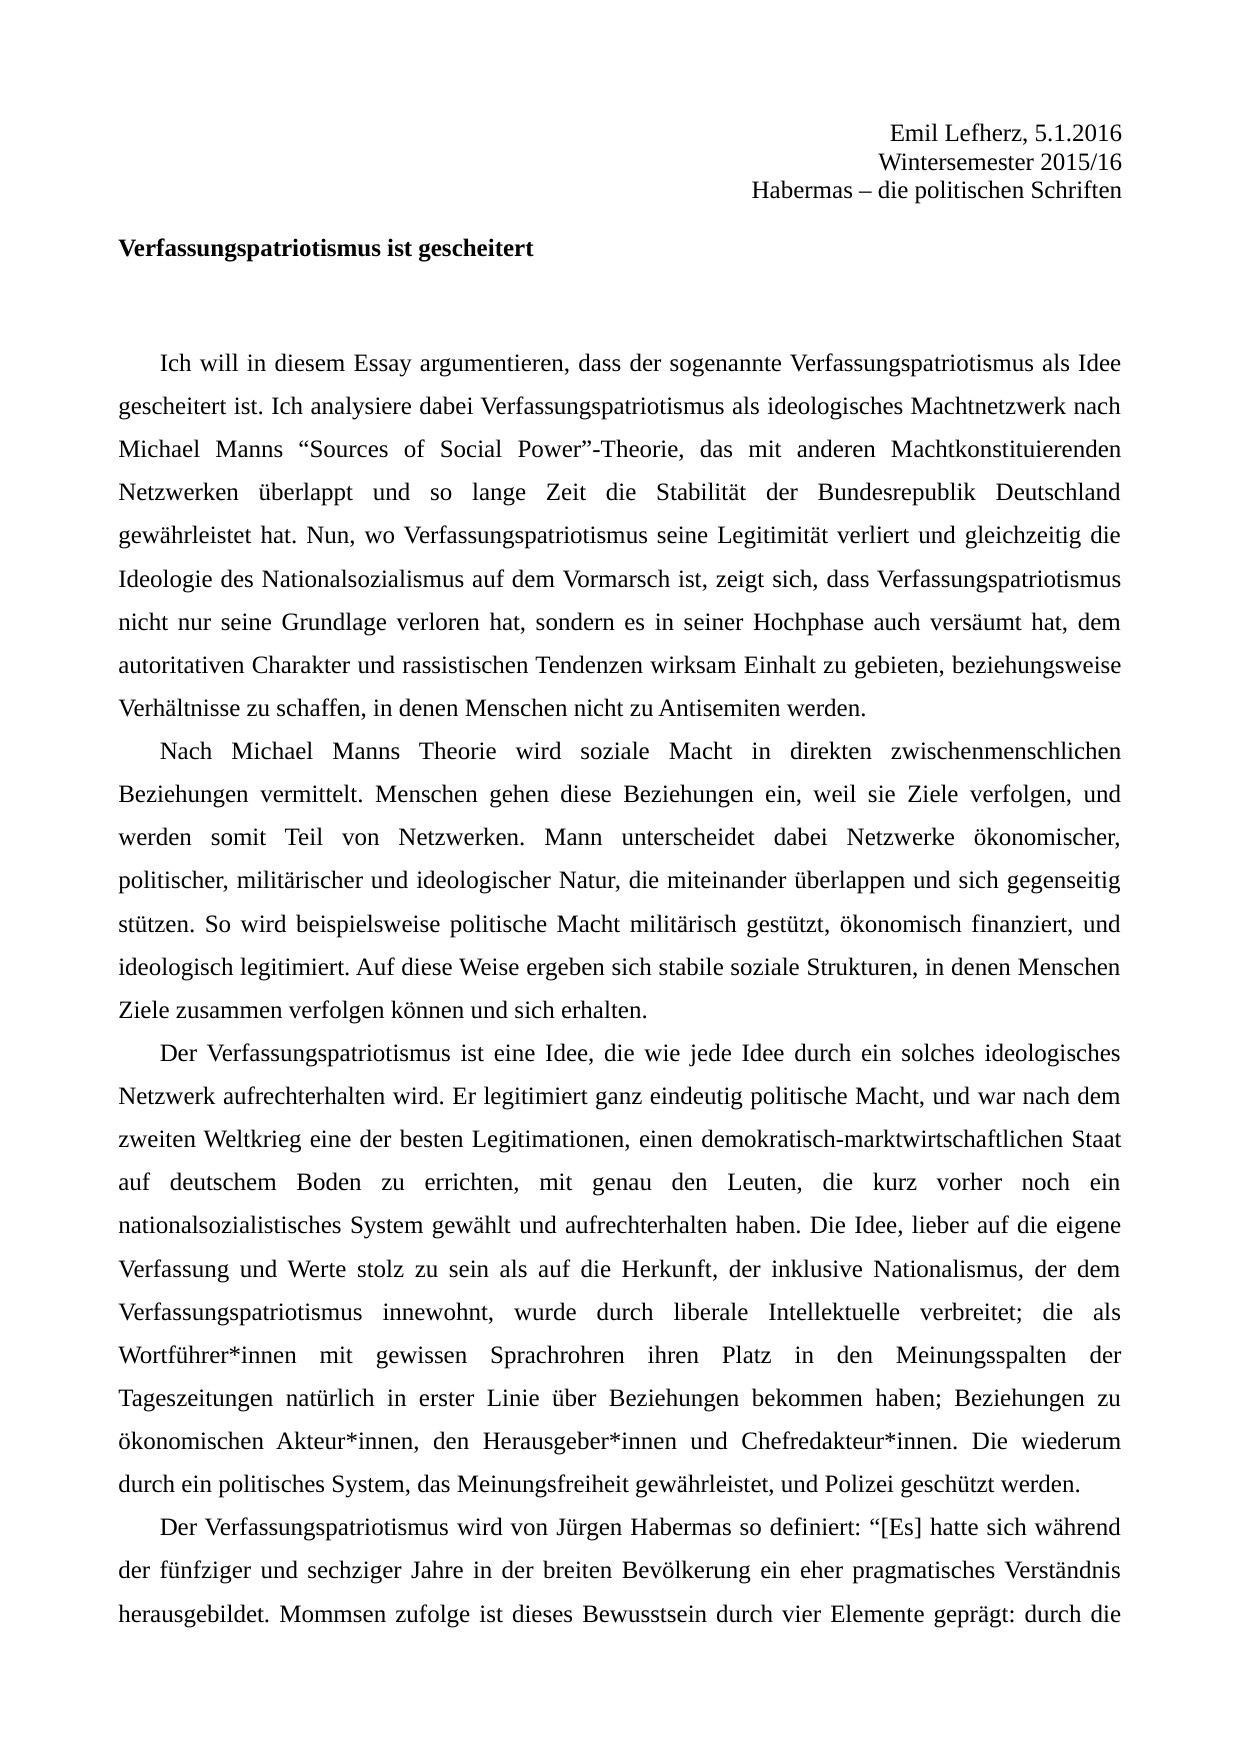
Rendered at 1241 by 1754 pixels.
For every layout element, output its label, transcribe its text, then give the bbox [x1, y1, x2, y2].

text Emil Lefherz, 5.1.2016 [118, 118, 1122, 147]
text Der Verfassungspatriotismus wird von Jürgen Habermas so definiert: “[Es] hatte sich während der fünfziger und sechziger Jahre in der breiten Bevölkerung ein eher pragmatisches Verständnis herausgebildet. Mommsen zufolge ist dieses Bewusstsein durch vier Elemente geprägt: durch die [118, 1512, 1122, 1627]
text Habermas – die politischen Schriften [118, 176, 1122, 204]
text Der Verfassungspatriotismus ist eine Idee, die wie jede Idee durch ein solches ideologisches Netzwerk aufrechterhalten wird. Er legitimiert ganz eindeutig politische Macht, und war nach dem zweiten Weltkrieg eine der besten Legitimationen, einen demokratisch-marktwirtschaftlichen Staat auf deutschem Boden zu errichten, mit genau den Leuten, die kurz vorher noch ein nationalsozialistisches System gewählt und aufrechterhalten haben. Die Idee, lieber auf die eigene Verfassung und Werte stolz zu sein als auf die Herkunft, der inklusive Nationalismus, der dem Verfassungspatriotismus innewohnt, wurde durch liberale Intellektuelle verbreitet; die als Wortführer*innen mit gewissen Sprachrohren ihren Platz in den Meinungsspalten der Tageszeitungen natürlich in erster Linie über Beziehungen bekommen haben; Beziehungen zu ökonomischen Akteur*innen, den Herausgeber*innen und Chefredakteur*innen. Die wiederum durch ein politisches System, das Meinungsfreiheit gewährleistet, und Polizei geschützt werden. [118, 1038, 1122, 1498]
text Nach Michael Manns Theorie wird soziale Macht in direkten zwischenmenschlichen Beziehungen vermittelt. Menschen gehen diese Beziehungen ein, weil sie Ziele verfolgen, und werden somit Teil von Netzwerken. Mann unterscheidet dabei Netzwerke ökonomischer, politischer, militärischer und ideologischer Natur, die miteinander überlappen und sich gegenseitig stützen. So wird beispielsweise politische Macht militärisch gestützt, ökonomisch finanziert, und ideologisch legitimiert. Auf diese Weise ergeben sich stabile soziale Strukturen, in denen Menschen Ziele zusammen verfolgen können und sich erhalten. [118, 736, 1122, 1024]
text Ich will in diesem Essay argumentieren, dass der sogenannte Verfassungspatriotismus als Idee gescheitert ist. Ich analysiere dabei Verfassungspatriotismus als ideologisches Machtnetzwerk nach Michael Manns “Sources of Social Power”-Theorie, das mit anderen Machtkonstituierenden Netzwerken überlappt und so lange Zeit die Stabilität der Bundesrepublik Deutschland gewährleistet hat. Nun, wo Verfassungspatriotismus seine Legitimität verliert und gleichzeitig die Ideologie des Nationalsozialismus auf dem Vormarsch ist, zeigt sich, dass Verfassungspatriotismus nicht nur seine Grundlage verloren hat, sondern es in seiner Hochphase auch versäumt hat, dem autoritativen Charakter und rassistischen Tendenzen wirksam Einhalt zu gebieten, beziehungsweise Verhältnisse zu schaffen, in denen Menschen nicht zu Antisemiten werden. [118, 348, 1122, 722]
text Verfassungspatriotismus ist gescheitert [118, 233, 1122, 262]
text Wintersemester 2015/16 [118, 147, 1122, 176]
